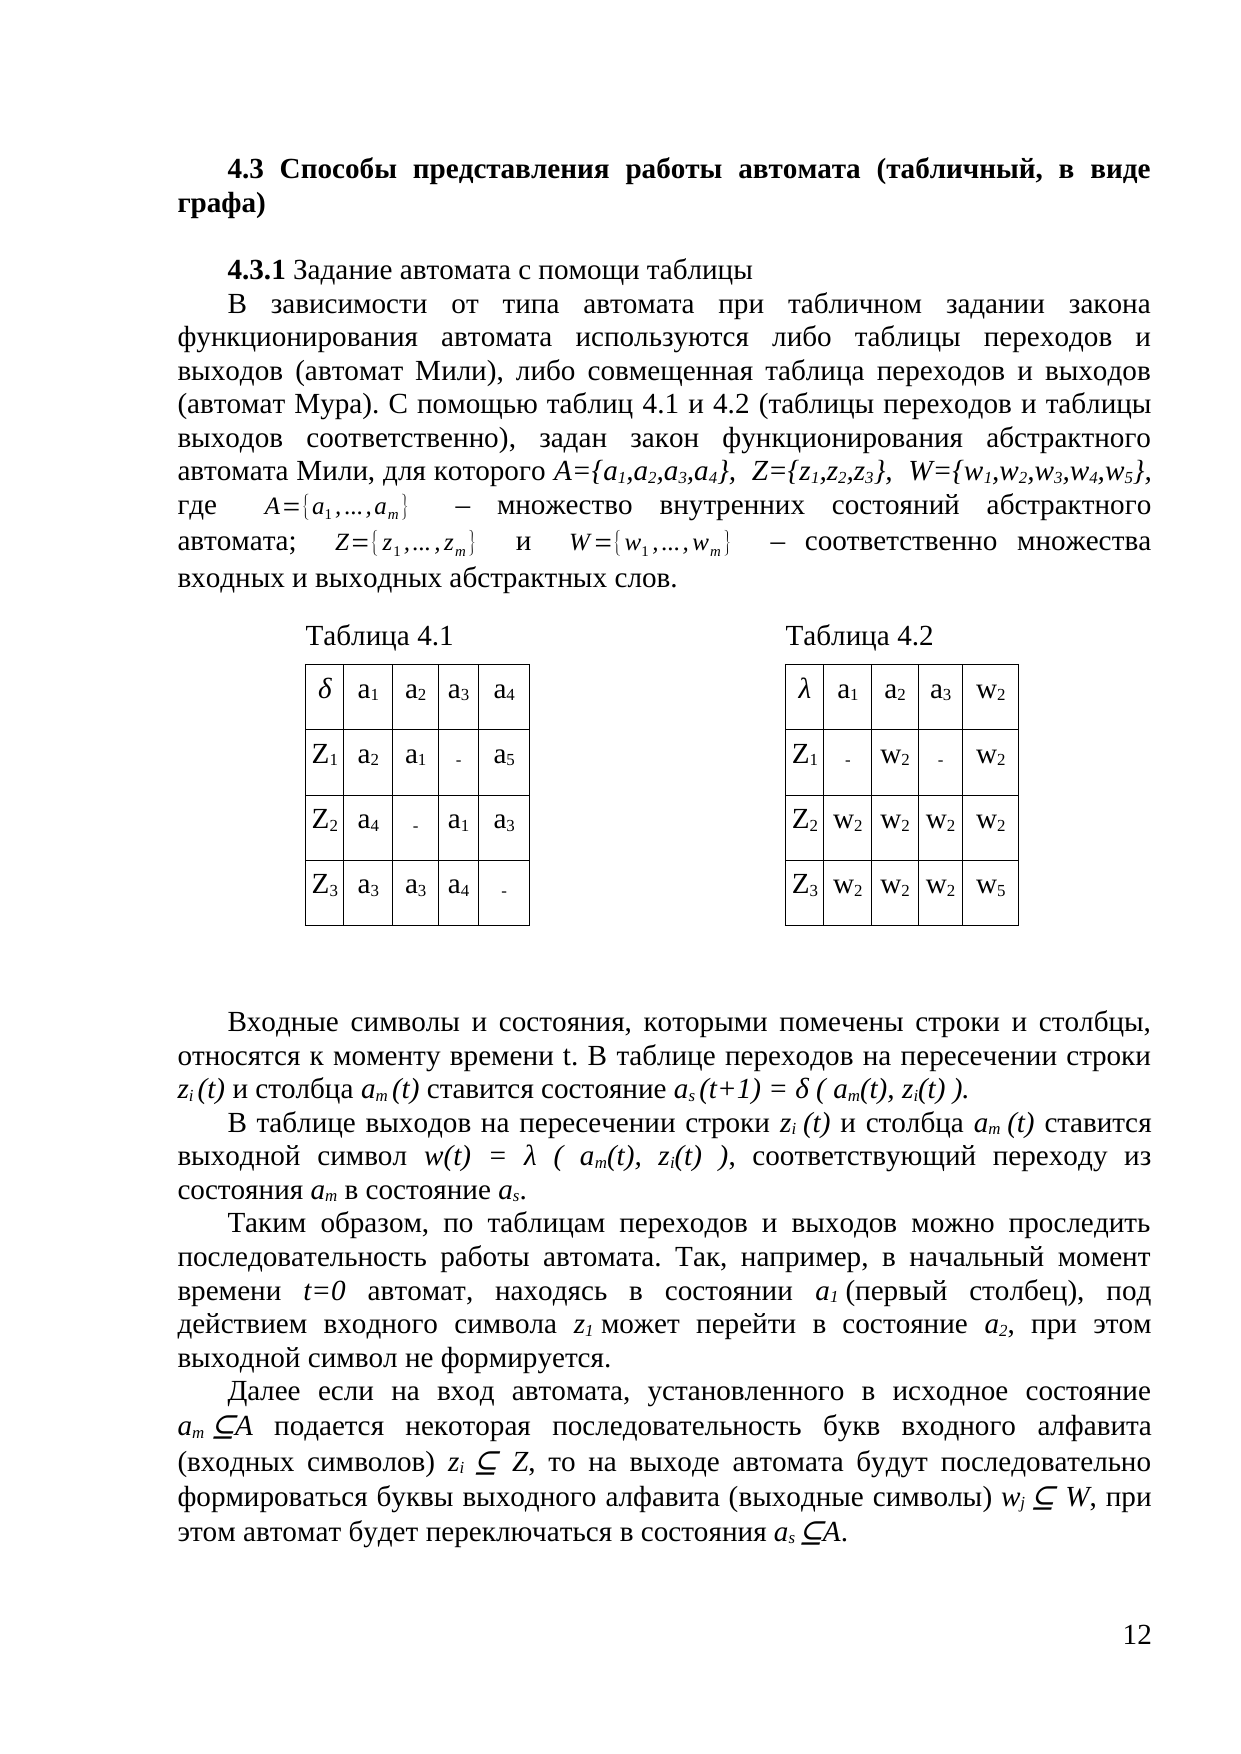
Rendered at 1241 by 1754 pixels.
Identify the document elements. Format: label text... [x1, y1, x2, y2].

text Далее если на вход автомата, установленного в исходное состояние аm ⊆A подается некоторая последовательность букв входного алфавита (входных символов) zi ⊆ Z, то на выходе автомата будут последовательно формироваться буквы выходного алфавита (выходные символы) wj ⊆ W, при этом автомат будет переключаться в состояния as ⊆A. [177, 1373, 1152, 1548]
table_cell w2 [872, 861, 918, 925]
table_cell w2 [872, 730, 918, 794]
table_header [177, 593, 664, 1004]
table_cell a1 [439, 796, 478, 860]
table_cell w2 [919, 861, 962, 925]
table_cell w2 [824, 861, 871, 925]
table_header a3 [919, 665, 962, 729]
text Таким образом, по таблицам переходов и выходов можно проследить последовательность работы автомата. Так, например, в начальный момент времени t=0 автомат, находясь в состоянии a1 (первый столбец), под действием входного символа z1 может перейти в состояние a2, при этом выходной символ не формируется. [177, 1206, 1152, 1373]
text 4.3.1 Задание автомата с помощи таблицы [177, 252, 1152, 286]
table_cell a4 [344, 796, 392, 860]
text В таблице выходов на пересечении строки zi (t) и столбца am (t) ставится выходной символ w(t) = λ ( am(t), zi(t) ), соответствующий переходу из состояния аm в состояние as. [177, 1105, 1152, 1206]
text 4.3 Cпособы представления работы автомата (табличный, в виде графа) [177, 152, 1152, 219]
table_cell a4 [439, 861, 478, 925]
table_cell a5 [479, 730, 529, 794]
table_header a4 [479, 665, 529, 729]
text Входные символы и состояния, которыми помечены строки и столбцы, относятся к моменту времени t. В таблице переходов на пересечении строки zi (t) и столбца am (t) ставится состояние as (t+1) = δ ( am(t), zi(t) ). [177, 1004, 1152, 1105]
table_cell - [919, 730, 962, 794]
table_cell w5 [963, 861, 1018, 925]
table_cell Z3 [306, 861, 343, 925]
table_cell - [393, 796, 438, 860]
table_cell w2 [963, 796, 1018, 860]
table_cell - [824, 730, 871, 794]
table_cell a3 [393, 861, 438, 925]
table_cell w2 [824, 796, 871, 860]
table_cell Z1 [786, 730, 823, 794]
table_cell Z2 [786, 796, 823, 860]
table_header a1 [824, 665, 871, 729]
table_cell a1 [393, 730, 438, 794]
table_header w2 [963, 665, 1018, 729]
text В зависимости от типа автомата при табличном задании закона функционирования автомата используются либо таблицы переходов и выходов (автомат Мили), либо совмещенная таблица переходов и выходов (автомат Мура). С помощью таблиц 4.1 и 4.2 (таблицы переходов и таблицы выходов соответственно), задан закон функционирования абстрактного автомата Мили, для которого A={a1,a2,a3,a4}, Z={z1,z2,z3}, W={w1,w2,w3,w4,w5}, где – множество внутренних состояний абстрактного автомата; и – соответственно множества входных и выходных абстрактных слов. [177, 286, 1152, 593]
table_cell - [479, 861, 529, 925]
table_cell w2 [872, 796, 918, 860]
table_cell w2 [919, 796, 962, 860]
table_header λ [786, 665, 823, 729]
table_cell Z3 [786, 861, 823, 925]
table_cell - [439, 730, 478, 794]
table_cell w2 [963, 730, 1018, 794]
table_header [664, 593, 1152, 1004]
table_header δ [306, 665, 343, 729]
table_cell Z2 [306, 796, 343, 860]
table_header a2 [393, 665, 438, 729]
table_header a1 [344, 665, 392, 729]
table_cell a3 [479, 796, 529, 860]
table_cell a3 [344, 861, 392, 925]
table_header a3 [439, 665, 478, 729]
table_cell a2 [344, 730, 392, 794]
table_header a2 [872, 665, 918, 729]
table_cell Z1 [306, 730, 343, 794]
